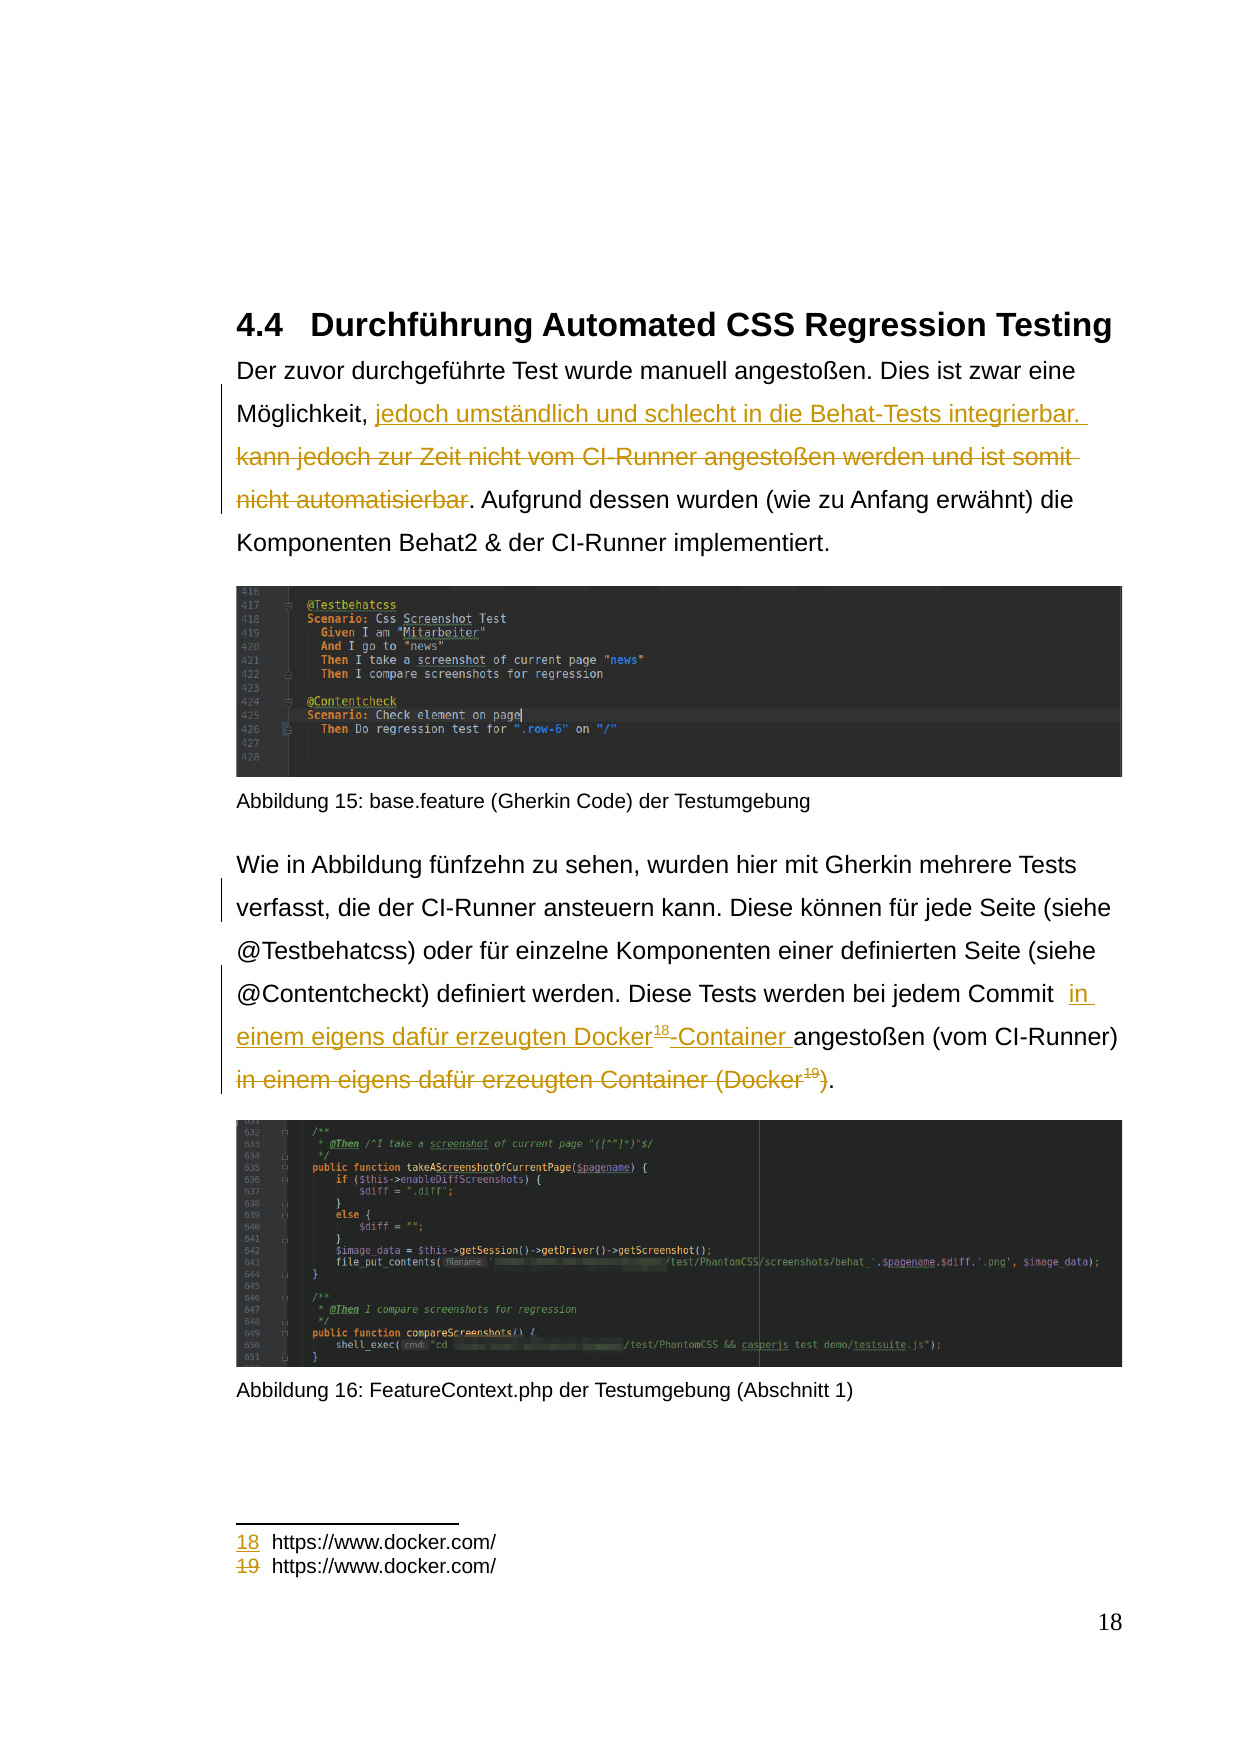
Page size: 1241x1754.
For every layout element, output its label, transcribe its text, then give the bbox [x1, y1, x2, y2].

text [236, 598, 1122, 776]
text Wie in Abbildung fünfzehn zu sehen, wurden hier mit Gherkin mehrere Tests verfasst, die der CI-Runner ansteuern kann. Diese können für jede Seite (siehe @Testbehatcss) oder für einzelne Komponenten einer definierten Seite (siehe @Contentcheckt) definiert werden. Diese Tests werden bei jedem Commit in einem eigens dafür erzeugten Docker-Container angestoßen (vom CI-Runner). [236, 850, 1122, 1094]
text Abbildung 16: FeatureContext.php der Testumgebung (Abschnitt 1) [236, 1367, 1122, 1402]
text Abbildung 15: base.feature (Gherkin Code) der Testumgebung [236, 777, 1122, 813]
text https://www.docker.com/ [236, 1530, 1122, 1554]
picture [236, 1120, 1123, 1367]
subtitle Durchführung Automated CSS Regression Testing [236, 304, 1122, 343]
text Der zuvor durchgeführte Test wurde manuell angestoßen. Dies ist zwar eine Möglichkeit, jedoch umständlich und schlecht in die Behat-Tests integrierbar. . Aufgrund dessen wurden (wie zu Anfang erwähnt) die Komponenten Behat2 & der CI-Runner implementiert. [236, 356, 1122, 557]
